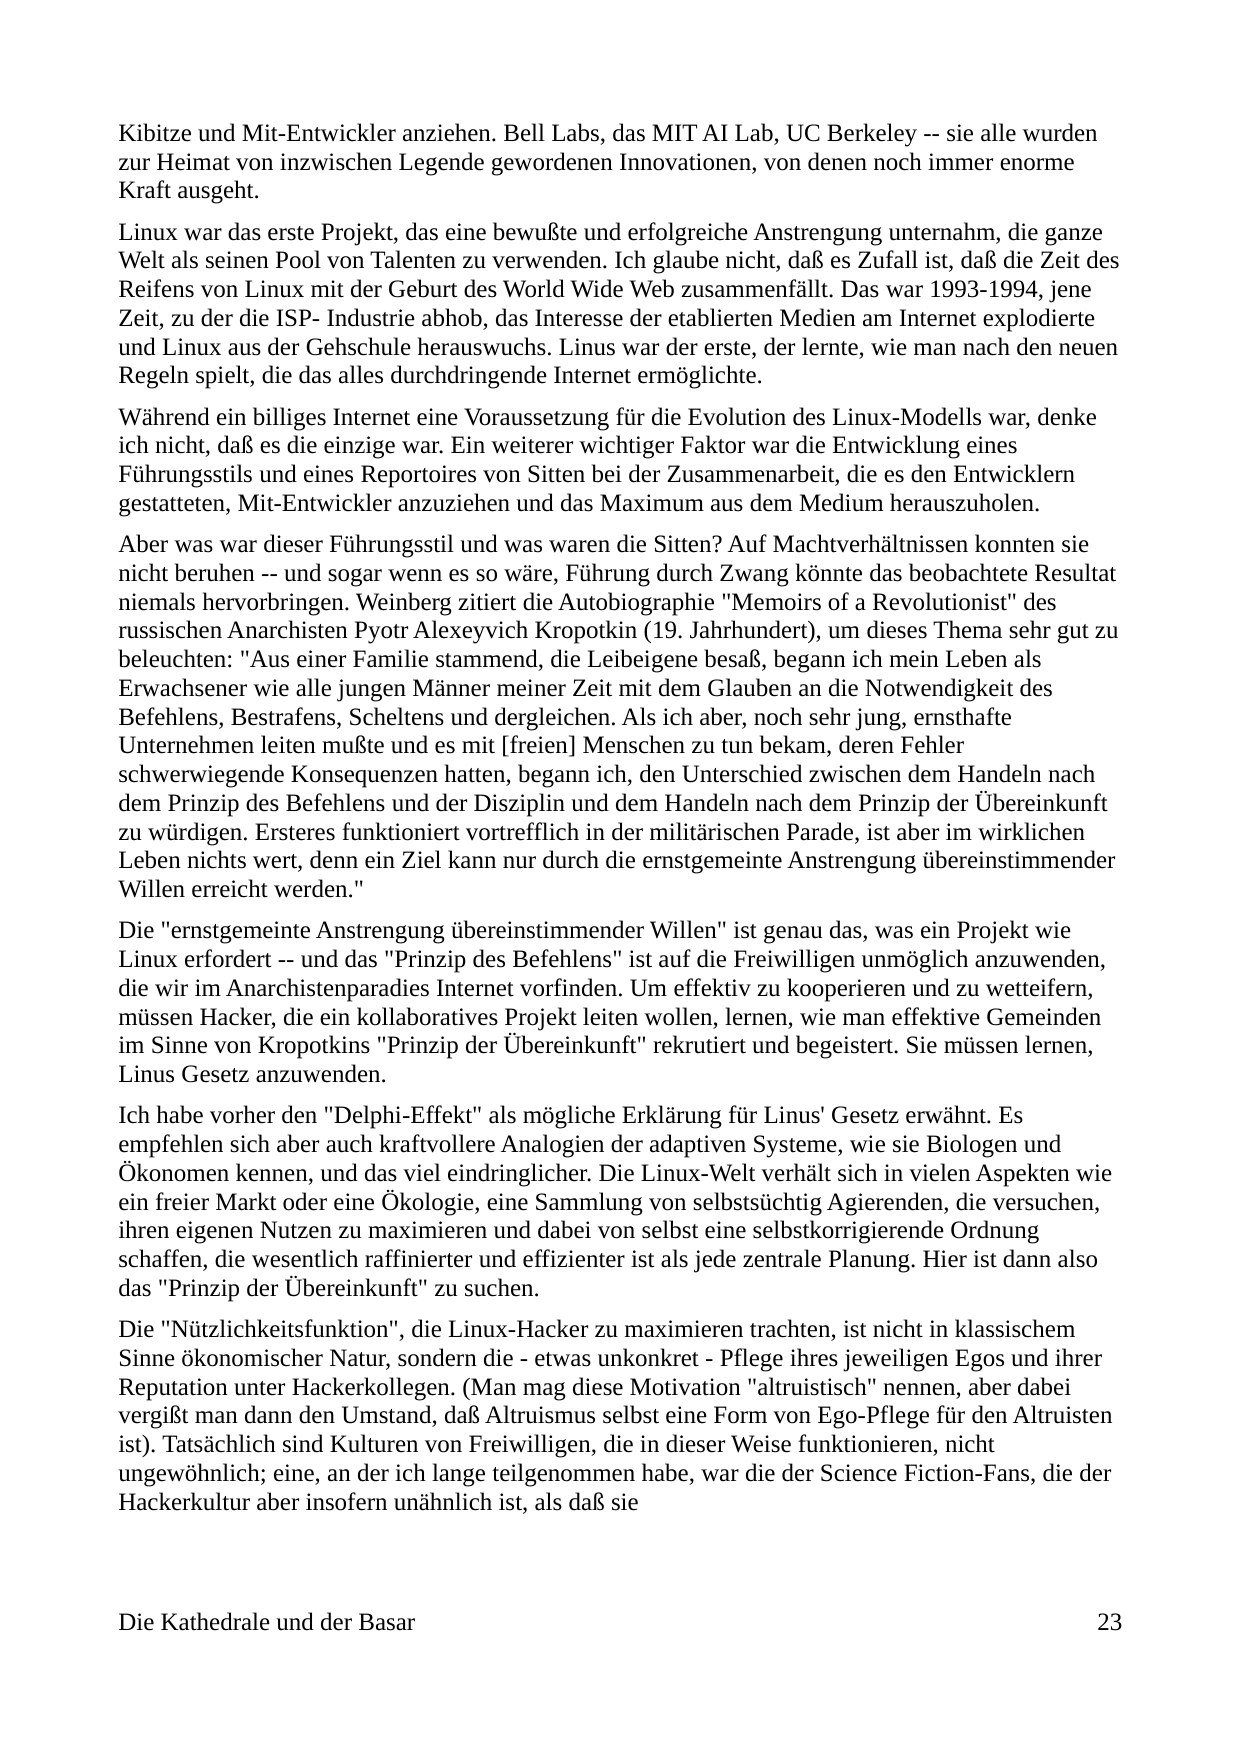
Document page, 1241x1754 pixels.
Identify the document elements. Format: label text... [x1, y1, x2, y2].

text Aber was war dieser Führungsstil und was waren die Sitten? Auf Machtverhältnissen konnten sie nicht beruhen -- und sogar wenn es so wäre, Führung durch Zwang könnte das beobachtete Resultat niemals hervorbringen. Weinberg zitiert die Autobiographie "Memoirs of a Revolutionist" des russischen Anarchisten Pyotr Alexeyvich Kropotkin (19. Jahrhundert), um dieses Thema sehr gut zu beleuchten: "Aus einer Familie stammend, die Leibeigene besaß, begann ich mein Leben als Erwachsener wie alle jungen Männer meiner Zeit mit dem Glauben an die Notwendigkeit des Befehlens, Bestrafens, Scheltens und dergleichen. Als ich aber, noch sehr jung, ernsthafte Unternehmen leiten mußte und es mit [freien] Menschen zu tun bekam, deren Fehler schwerwiegende Konsequenzen hatten, begann ich, den Unterschied zwischen dem Handeln nach dem Prinzip des Befehlens und der Disziplin und dem Handeln nach dem Prinzip der Übereinkunft zu würdigen. Ersteres funktioniert vortrefflich in der militärischen Parade, ist aber im wirklichen Leben nichts wert, denn ein Ziel kann nur durch die ernstgemeinte Anstrengung übereinstimmender Willen erreicht werden." [118, 529, 1122, 903]
text Kibitze und Mit-Entwickler anziehen. Bell Labs, das MIT AI Lab, UC Berkeley -- sie alle wurden zur Heimat von inzwischen Legende gewordenen Innovationen, von denen noch immer enorme Kraft ausgeht. [118, 118, 1122, 204]
text Ich habe vorher den "Delphi-Effekt" als mögliche Erklärung für Linus' Gesetz erwähnt. Es empfehlen sich aber auch kraftvollere Analogien der adaptiven Systeme, wie sie Biologen und Ökonomen kennen, und das viel eindringlicher. Die Linux-Welt verhält sich in vielen Aspekten wie ein freier Markt oder eine Ökologie, eine Sammlung von selbstsüchtig Agierenden, die versuchen, ihren eigenen Nutzen zu maximieren und dabei von selbst eine selbstkorrigierende Ordnung schaffen, die wesentlich raffinierter und effizienter ist als jede zentrale Planung. Hier ist dann also das "Prinzip der Übereinkunft" zu suchen. [118, 1101, 1122, 1302]
text Während ein billiges Internet eine Voraussetzung für die Evolution des Linux-Modells war, denke ich nicht, daß es die einzige war. Ein weiterer wichtiger Faktor war die Entwicklung eines Führungsstils und eines Reportoires von Sitten bei der Zusammenarbeit, die es den Entwicklern gestatteten, Mit-Entwickler anzuziehen und das Maximum aus dem Medium herauszuholen. [118, 402, 1122, 517]
text Linux war das erste Projekt, das eine bewußte und erfolgreiche Anstrengung unternahm, die ganze Welt als seinen Pool von Talenten zu verwenden. Ich glaube nicht, daß es Zufall ist, daß die Zeit des Reifens von Linux mit der Geburt des World Wide Web zusammenfällt. Das war 1993-1994, jene Zeit, zu der die ISP- Industrie abhob, das Interesse der etablierten Medien am Internet explodierte und Linux aus der Gehschule herauswuchs. Linus war der erste, der lernte, wie man nach den neuen Regeln spielt, die das alles durchdringende Internet ermöglichte. [118, 217, 1122, 389]
text Die "ernstgemeinte Anstrengung übereinstimmender Willen" ist genau das, was ein Projekt wie Linux erfordert -- und das "Prinzip des Befehlens" ist auf die Freiwilligen unmöglich anzuwenden, die wir im Anarchistenparadies Internet vorfinden. Um effektiv zu kooperieren und zu wetteifern, müssen Hacker, die ein kollaboratives Projekt leiten wollen, lernen, wie man effektive Gemeinden im Sinne von Kropotkins "Prinzip der Übereinkunft" rekrutiert und begeistert. Sie müssen lernen, Linus Gesetz anzuwenden. [118, 916, 1122, 1088]
text Die "Nützlichkeitsfunktion", die Linux-Hacker zu maximieren trachten, ist nicht in klassischem Sinne ökonomischer Natur, sondern die - etwas unkonkret - Pflege ihres jeweiligen Egos und ihrer Reputation unter Hackerkollegen. (Man mag diese Motivation "altruistisch" nennen, aber dabei vergißt man dann den Umstand, daß Altruismus selbst eine Form von Ego-Pflege für den Altruisten ist). Tatsächlich sind Kulturen von Freiwilligen, die in dieser Weise funktionieren, nicht ungewöhnlich; eine, an der ich lange teilgenommen habe, war die der Science Fiction-Fans, die der Hackerkultur aber insofern unähnlich ist, als daß sie [118, 1314, 1122, 1516]
